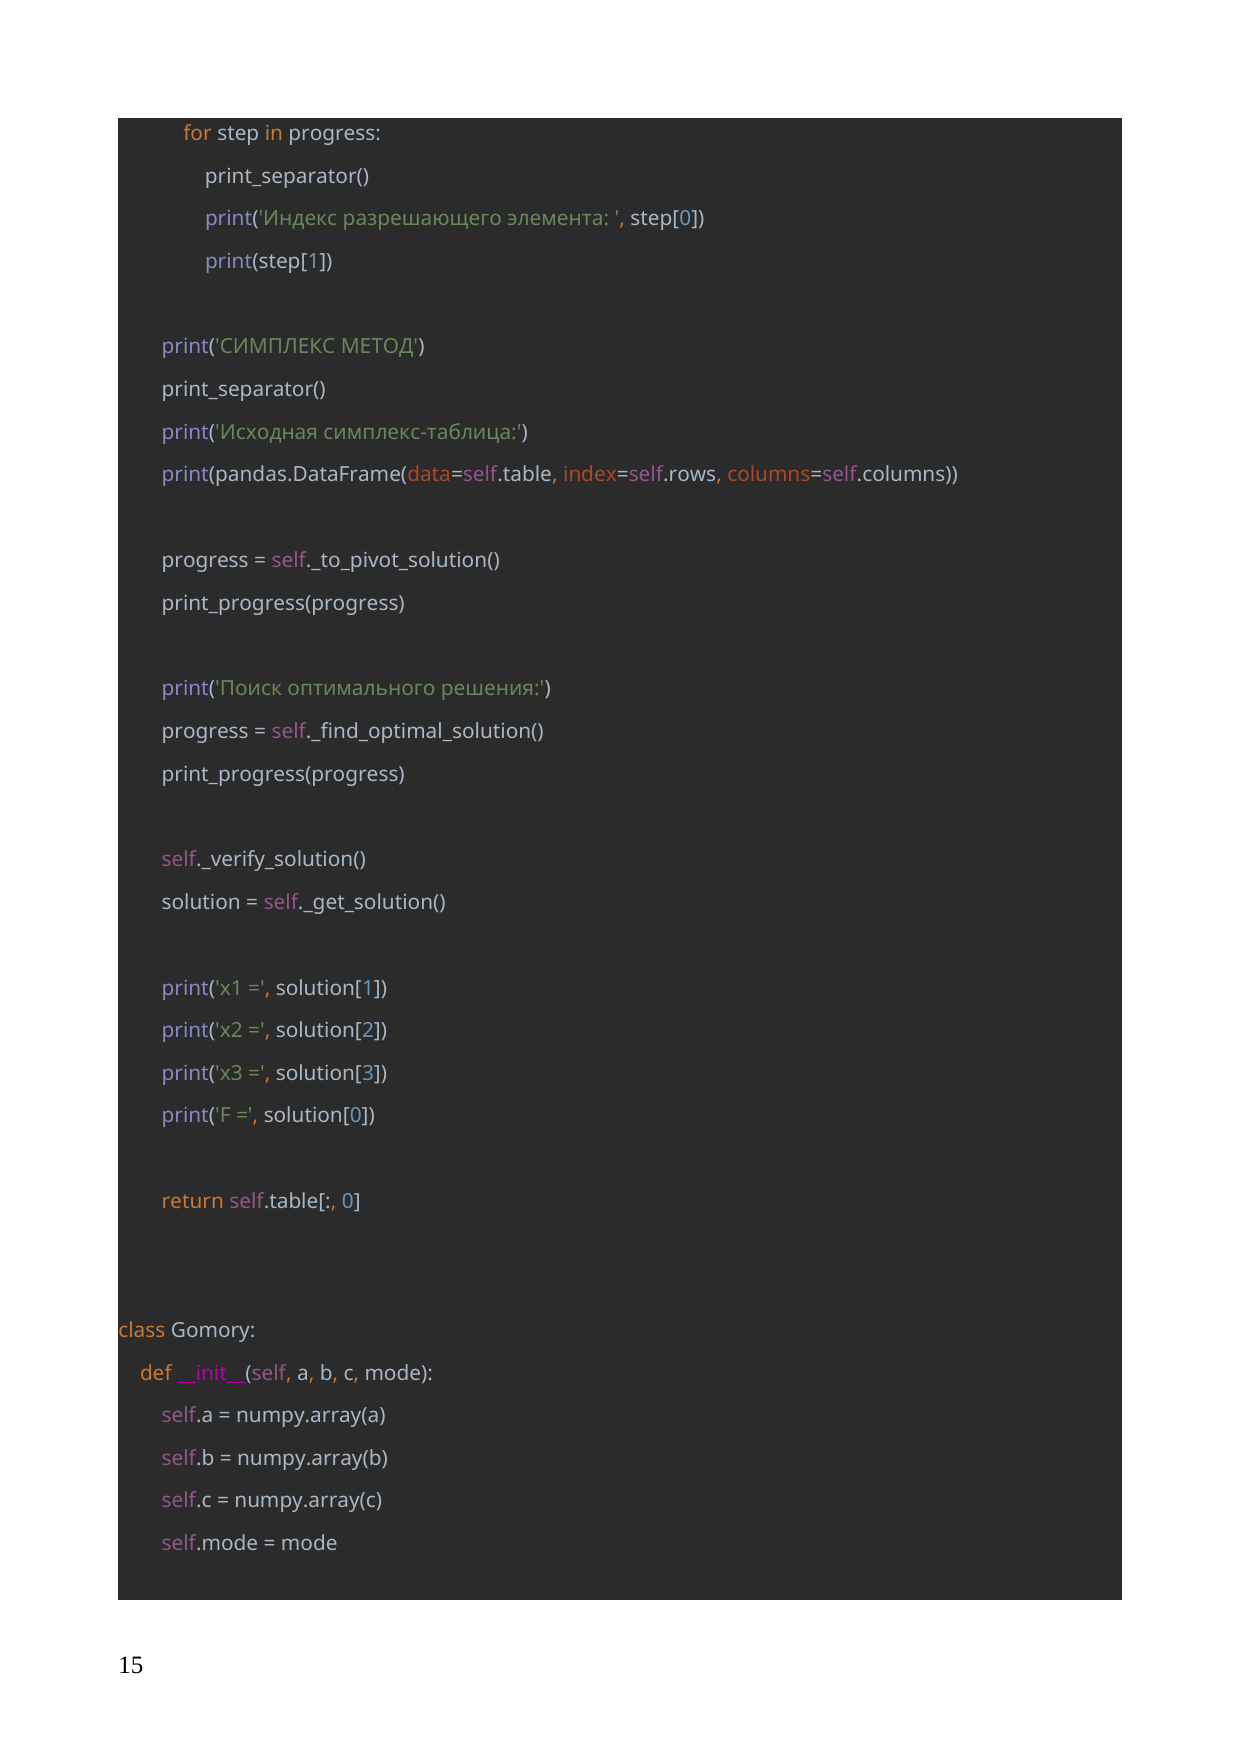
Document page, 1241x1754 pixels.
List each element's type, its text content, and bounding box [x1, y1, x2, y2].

text for step in progress: print_separator() print('Индекс разрешающего элемента: ', step[0]) print(step[1]) print('СИМПЛЕКС МЕТОД') print_separator() print('Исходная симплекс-таблица:') print(pandas.DataFrame(data=self.table, index=self.rows, columns=self.columns)) progress = self._to_pivot_solution() print_progress(progress) print('Поиск оптимального решения:') progress = self._find_optimal_solution() print_progress(progress) self._verify_solution() solution = self._get_solution() print('x1 =', solution[1]) print('x2 =', solution[2]) print('x3 =', solution[3]) print('F =', solution[0]) return self.table[:, 0] class Gomory: def __init__(self, a, b, c, mode): self.a = numpy.array(a) self.b = numpy.array(b) self.c = numpy.array(c) self.mode = mode [118, 118, 1122, 1600]
